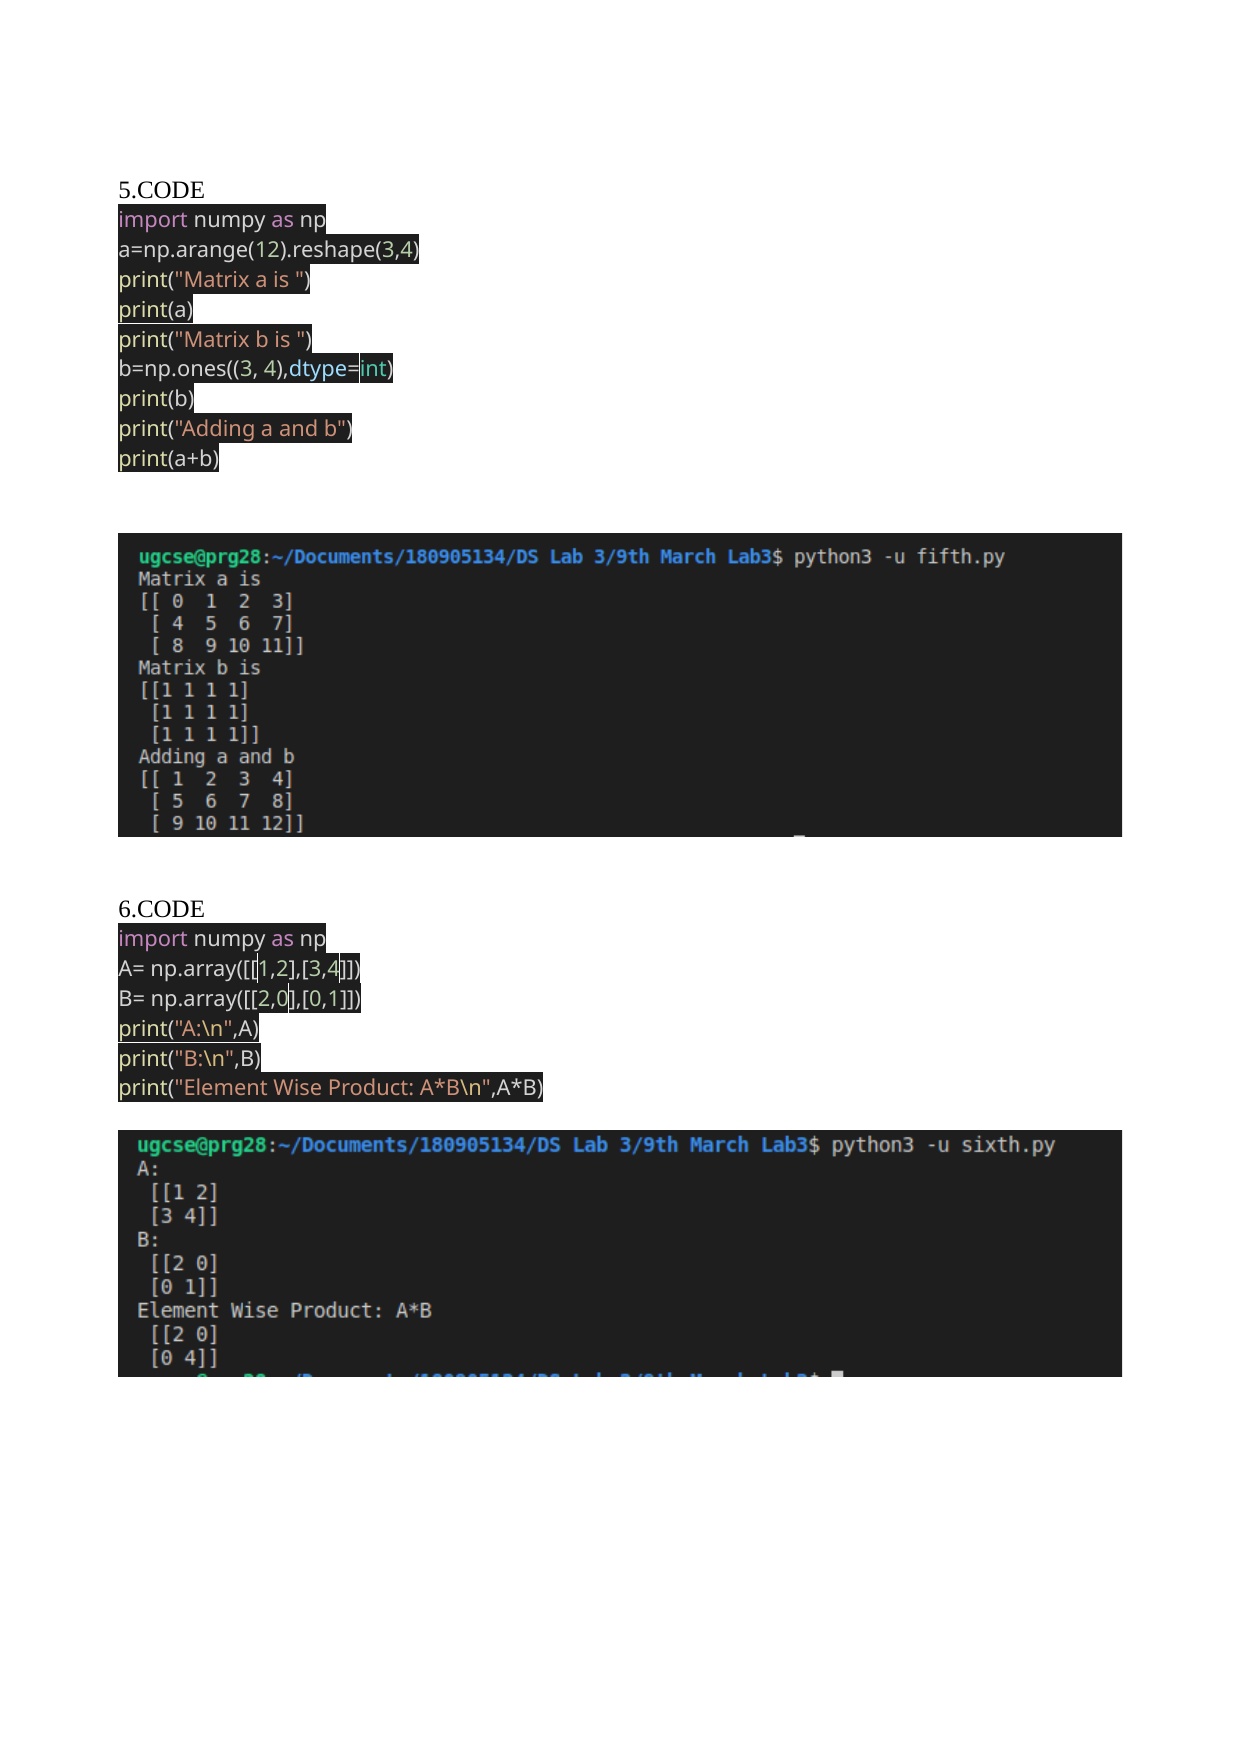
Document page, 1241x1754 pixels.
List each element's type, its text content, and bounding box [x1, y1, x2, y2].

text B= np.array([[2,0],[0,1]]) [118, 983, 1122, 1013]
picture [118, 1130, 1123, 1377]
text b=np.ones((3, 4),dtype=int) [118, 353, 1122, 383]
text 5.CODE [118, 176, 1122, 204]
text import numpy as np [118, 204, 1122, 234]
text print(a+b) [118, 443, 1122, 472]
text print("Element Wise Product: A*B\n",A*B) [118, 1072, 1122, 1102]
text print("Matrix a is ") [118, 264, 1122, 294]
text print("B:\n",B) [118, 1042, 1122, 1072]
text 6.CODE [118, 894, 1122, 923]
text a=np.arange(12).reshape(3,4) [118, 234, 1122, 264]
text import numpy as np [118, 923, 1122, 953]
picture [118, 533, 1123, 837]
text print(b) [118, 383, 1122, 413]
text print("A:\n",A) [118, 1013, 1122, 1042]
text print("Adding a and b") [118, 413, 1122, 443]
text A= np.array([[1,2],[3,4]]) [118, 953, 1122, 983]
text print("Matrix b is ") [118, 323, 1122, 353]
text print(a) [118, 294, 1122, 323]
